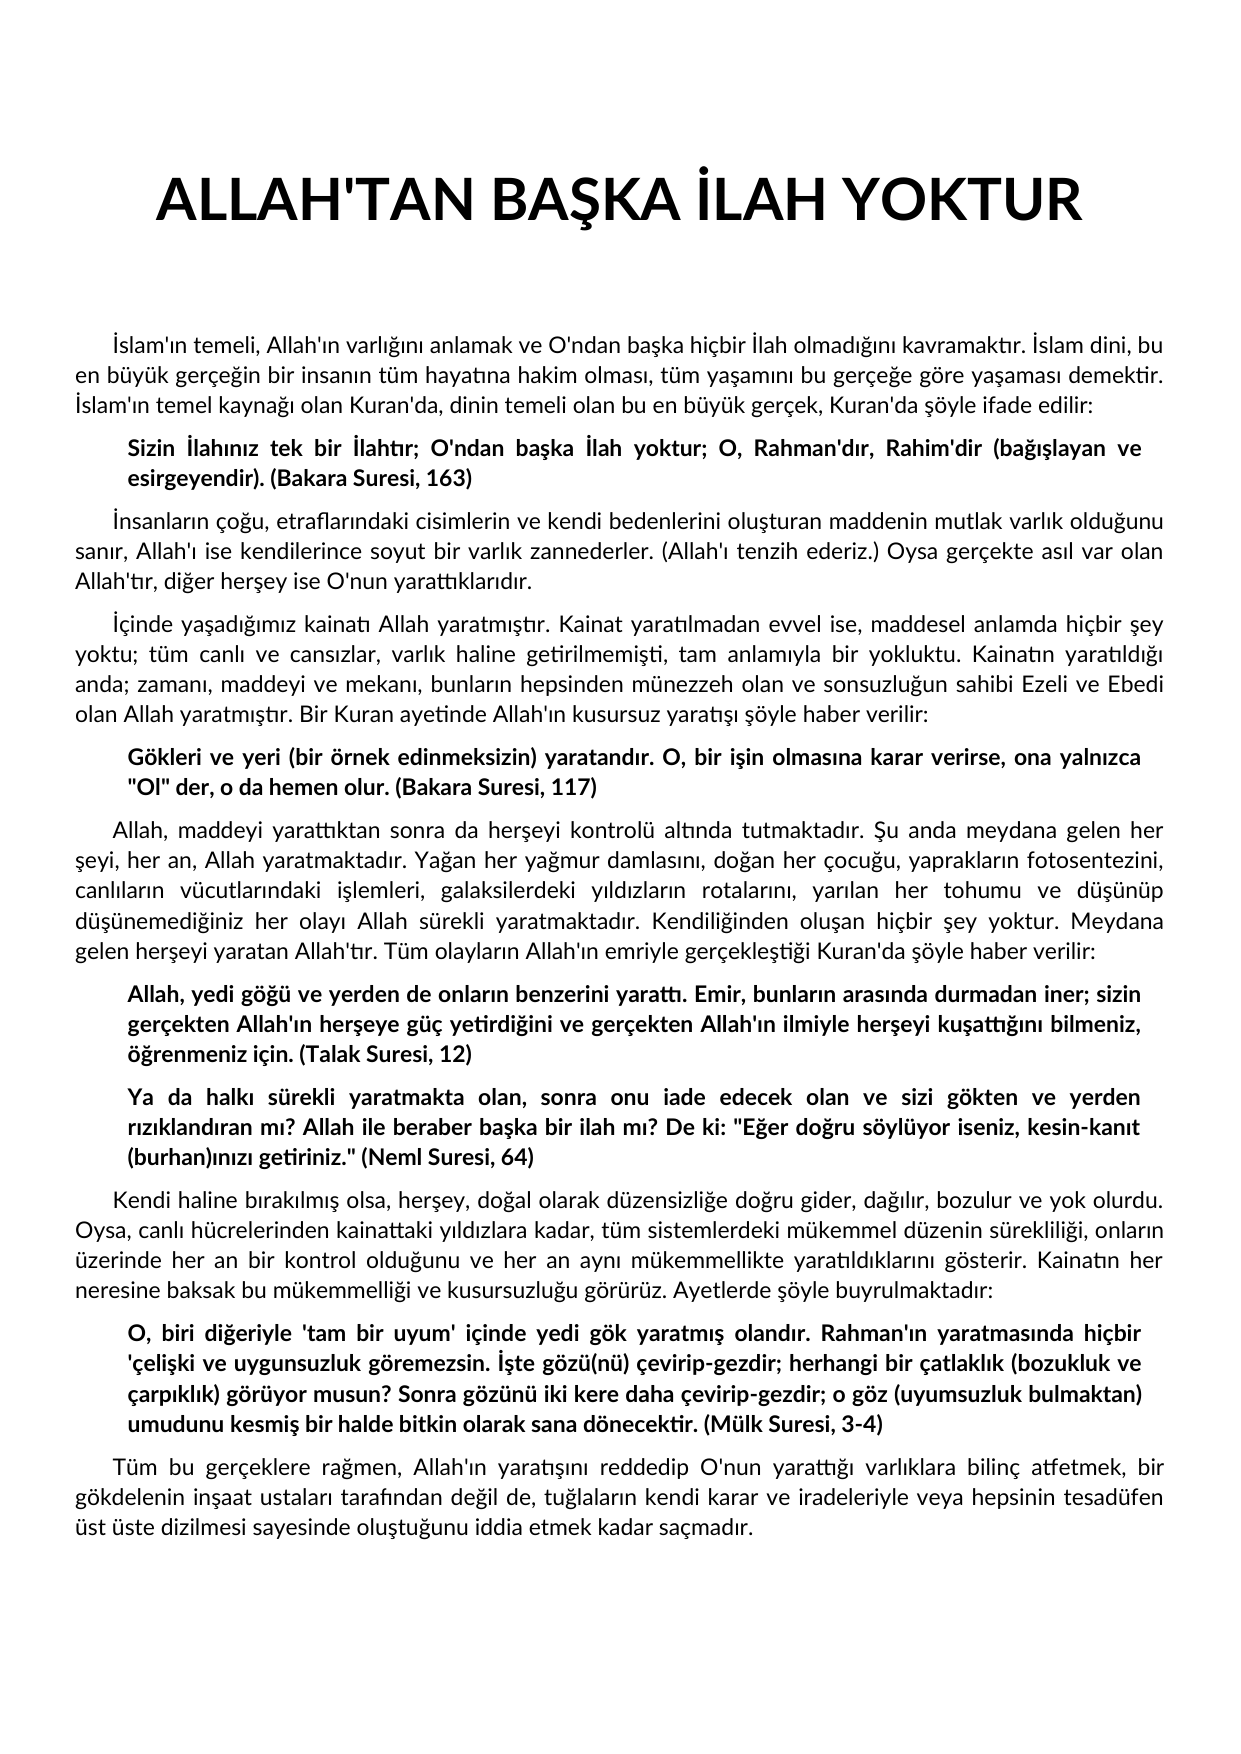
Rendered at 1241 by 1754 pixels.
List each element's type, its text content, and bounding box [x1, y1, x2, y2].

text Gökleri ve yeri (bir örnek edinmeksizin) yaratandır. O, bir işin olmasına karar verirse, ona yalnızca "Ol" der, o da hemen olur. (Bakara Suresi, 117) [127, 743, 1143, 801]
text O, biri diğeriyle 'tam bir uyum' içinde yedi gök yaratmış olandır. Rahman'ın yaratmasında hiçbir 'çelişki ve uygunsuzluk göremezsin. İşte gözü(nü) çevirip-gezdir; herhangi bir çatlaklık (bozukluk ve çarpıklık) görüyor musun? Sonra gözünü iki kere daha çevirip-gezdir; o göz (uyumsuzluk bulmaktan) umudunu kesmiş bir halde bitkin olarak sana dönecektir. (Mülk Suresi, 3-4) [127, 1319, 1143, 1437]
text Kendi haline bırakılmış olsa, herşey, doğal olarak düzensizliğe doğru gider, dağılır, bozulur ve yok olurdu. Oysa, canlı hücrelerinden kainattaki yıldızlara kadar, tüm sistemlerdeki mükemmel düzenin sürekliliği, onların üzerinde her an bir kontrol olduğunu ve her an aynı mükemmellikte yaratıldıklarını gösterir. Kainatın her neresine baksak bu mükemmelliği ve kusursuzluğu görürüz. Ayetlerde şöyle buyrulmaktadır: [75, 1186, 1165, 1304]
text İnsanların çoğu, etraflarındaki cisimlerin ve kendi bedenlerini oluşturan maddenin mutlak varlık olduğunu sanır, Allah'ı ise kendilerince soyut bir varlık zannederler. (Allah'ı tenzih ederiz.) Oysa gerçekte asıl var olan Allah'tır, diğer herşey ise O'nun yarattıklarıdır. [75, 506, 1165, 594]
text Tüm bu gerçeklere rağmen, Allah'ın yaratışını reddedip O'nun yarattığı varlıklara bilinç atfetmek, bir gökdelenin inşaat ustaları tarafından değil de, tuğlaların kendi karar ve iradeleriyle veya hepsinin tesadüfen üst üste dizilmesi sayesinde oluştuğunu iddia etmek kadar saçmadır. [75, 1452, 1165, 1540]
text Ya da halkı sürekli yaratmakta olan, sonra onu iade edecek olan ve sizi gökten ve yerden rızıklandıran mı? Allah ile beraber başka bir ilah mı? De ki: "Eğer doğru söylüyor iseniz, kesin-kanıt (burhan)ınızı getiriniz." (Neml Suresi, 64) [127, 1082, 1143, 1170]
text İçinde yaşadığımız kainatı Allah yaratmıştır. Kainat yaratılmadan evvel ise, maddesel anlamda hiçbir şey yoktu; tüm canlı ve cansızlar, varlık haline getirilmemişti, tam anlamıyla bir yokluktu. Kainatın yaratıldığı anda; zamanı, maddeyi ve mekanı, bunların hepsinden münezzeh olan ve sonsuzluğun sahibi Ezeli ve Ebedi olan Allah yaratmıştır. Bir Kuran ayetinde Allah'ın kusursuz yaratışı şöyle haber verilir: [75, 609, 1165, 728]
text Allah, maddeyi yarattıktan sonra da herşeyi kontrolü altında tutmaktadır. Şu anda meydana gelen her şeyi, her an, Allah yaratmaktadır. Yağan her yağmur damlasını, doğan her çocuğu, yaprakların fotosentezini, canlıların vücutlarındaki işlemleri, galaksilerdeki yıldızların rotalarını, yarılan her tohumu ve düşünüp düşünemediğiniz her olayı Allah sürekli yaratmaktadır. Kendiliğinden oluşan hiçbir şey yoktur. Meydana gelen herşeyi yaratan Allah'tır. Tüm olayların Allah'ın emriyle gerçekleştiği Kuran'da şöyle haber verilir: [75, 816, 1165, 964]
text Sizin İlahınız tek bir İlahtır; O'ndan başka İlah yoktur; O, Rahman'dır, Rahim'dir (bağışlayan ve esirgeyendir). (Bakara Suresi, 163) [127, 433, 1143, 491]
text Allah, yedi göğü ve yerden de onların benzerini yarattı. Emir, bunların arasında durmadan iner; sizin gerçekten Allah'ın herşeye güç yetirdiğini ve gerçekten Allah'ın ilmiyle herşeyi kuşattığını bilmeniz, öğrenmeniz için. (Talak Suresi, 12) [127, 979, 1143, 1067]
text İslam'ın temeli, Allah'ın varlığını anlamak ve O'ndan başka hiçbir İlah olmadığını kavramaktır. İslam dini, bu en büyük gerçeğin bir insanın tüm hayatına hakim olması, tüm yaşamını bu gerçeğe göre yaşaması demektir. İslam'ın temel kaynağı olan Kuran'da, dinin temeli olan bu en büyük gerçek, Kuran'da şöyle ifade edilir: [75, 330, 1165, 418]
subtitle ALLAH'TAN BAŞKA İLAH YOKTUR [75, 162, 1165, 232]
